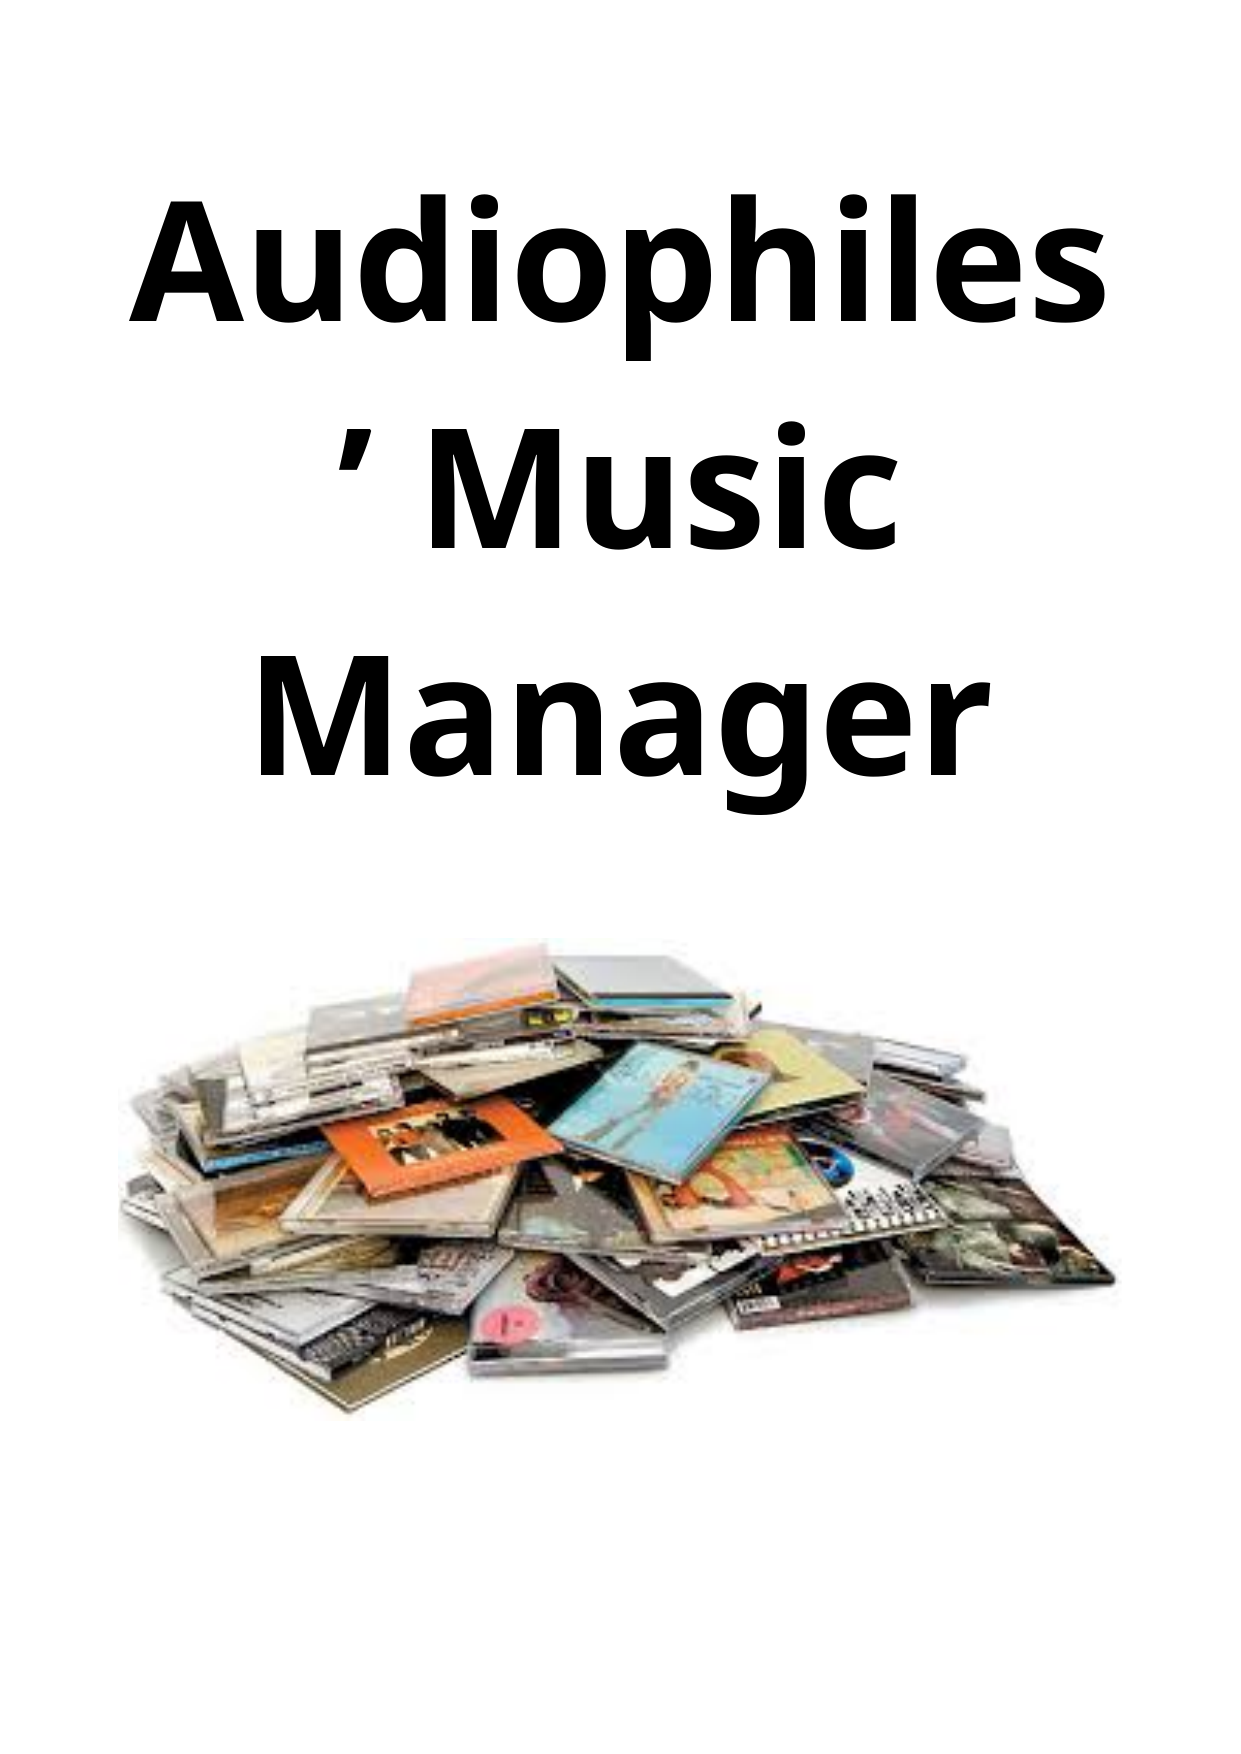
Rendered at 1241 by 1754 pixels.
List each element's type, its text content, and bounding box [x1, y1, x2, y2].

picture [118, 938, 1122, 1421]
title Audiophiles’ Music Manager [118, 143, 1122, 824]
